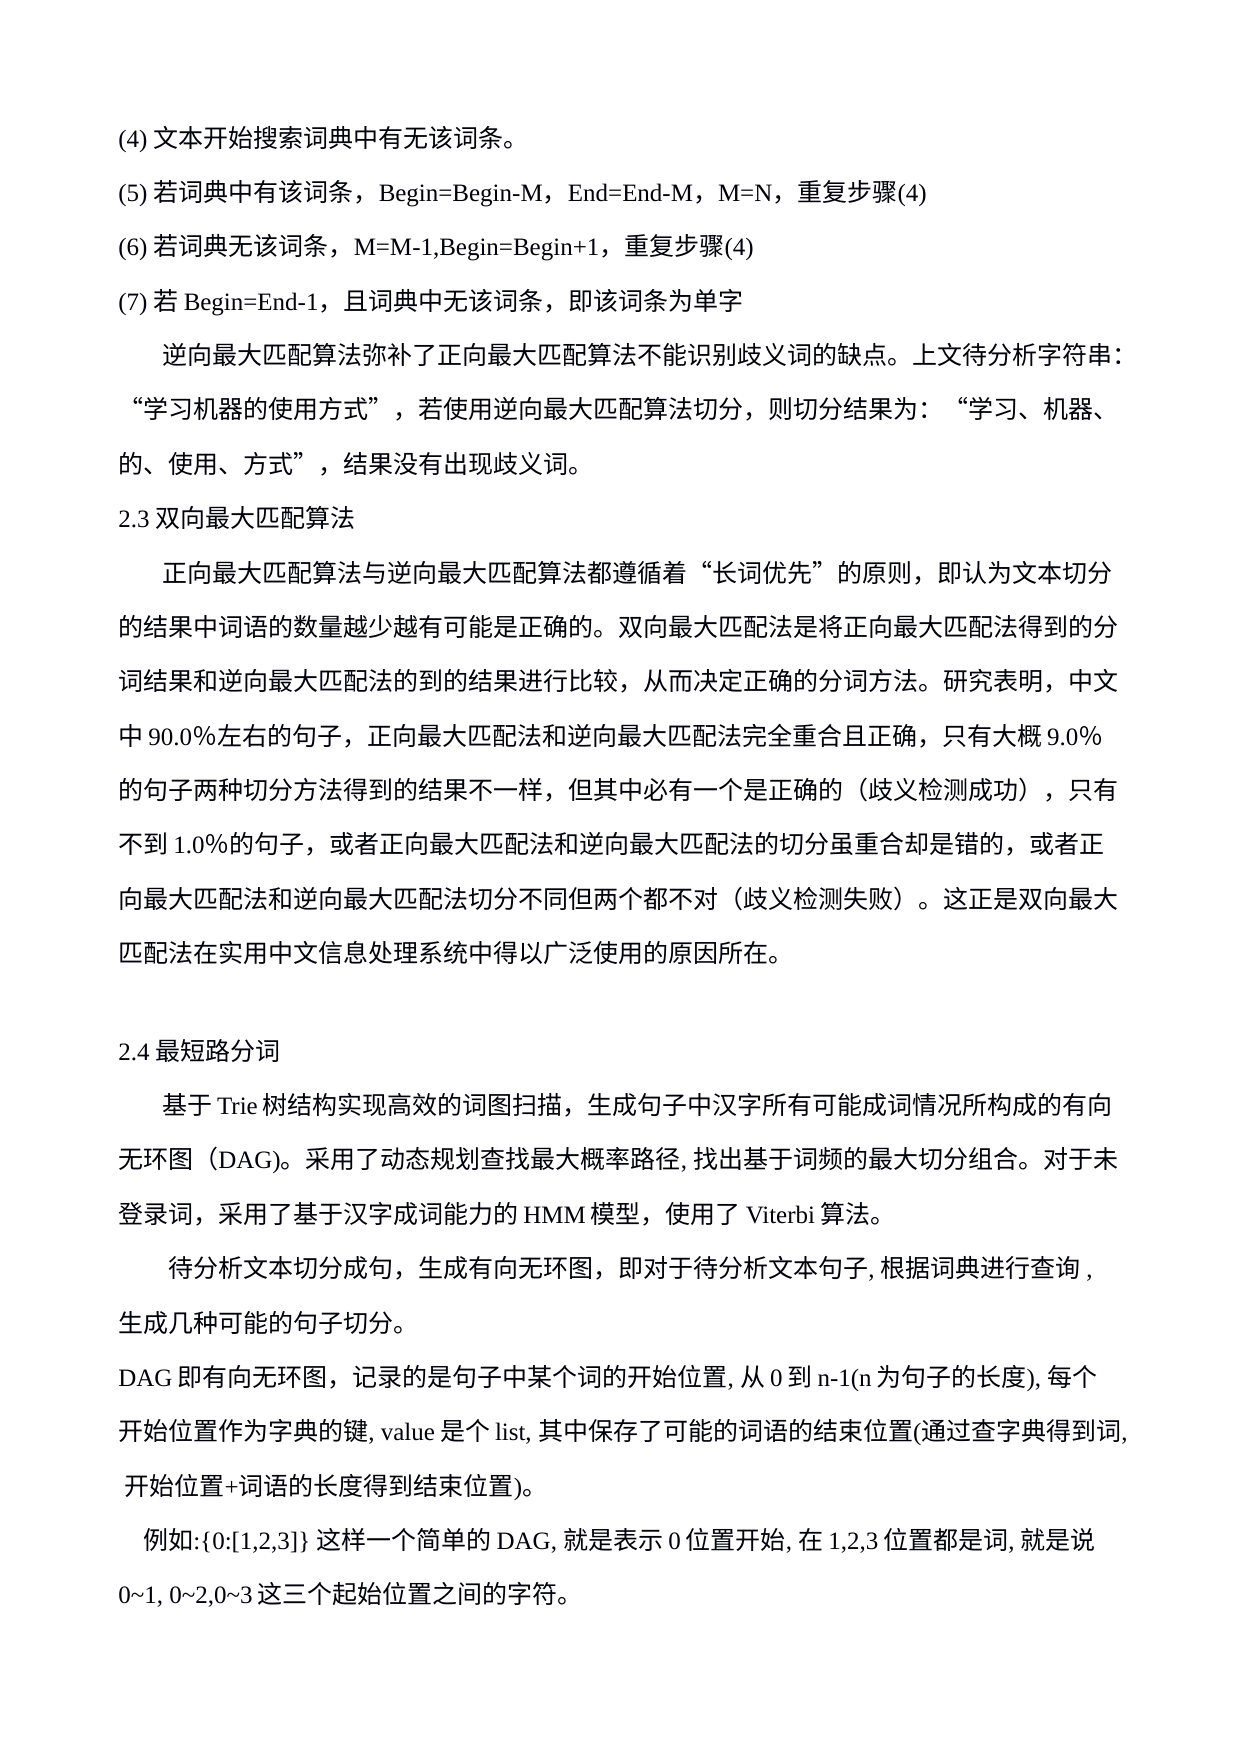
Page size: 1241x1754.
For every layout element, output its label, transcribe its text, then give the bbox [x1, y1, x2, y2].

text 待分析文本切分成句，生成有向无环图，即对于待分析文本句子, 根据词典进行查询 , 生成几种可能的句子切分。 [118, 1249, 1122, 1339]
text (5) 若词典中有该词条，Begin=Begin-M，End=End-M，M=N，重复步骤(4) [118, 172, 1122, 209]
text DAG即有向无环图，记录的是句子中某个词的开始位置, 从0到n-1(n为句子的长度), 每个开始位置作为字典的键, value是个list, 其中保存了可能的词语的结束位置(通过查字典得到词, 开始位置+词语的长度得到结束位置)。 [118, 1357, 1122, 1502]
text 例如:{0:[1,2,3]} 这样一个简单的DAG, 就是表示0位置开始, 在1,2,3位置都是词, 就是说0~1, 0~2,0~3这三个起始位置之间的字符。 [118, 1521, 1122, 1611]
text (4) 文本开始搜索词典中有无该词条。 [118, 118, 1122, 154]
text (7) 若Begin=End-1，且词典中无该词条，即该词条为单字 [118, 281, 1122, 317]
text 2.4 最短路分词 [118, 1031, 1122, 1067]
text 正向最大匹配算法与逆向最大匹配算法都遵循着“长词优先”的原则，即认为文本切分的结果中词语的数量越少越有可能是正确的。双向最大匹配法是将正向最大匹配法得到的分词结果和逆向最大匹配法的到的结果进行比较，从而决定正确的分词方法。研究表明，中文中90.0％左右的句子，正向最大匹配法和逆向最大匹配法完全重合且正确，只有大概9.0％的句子两种切分方法得到的结果不一样，但其中必有一个是正确的（歧义检测成功），只有不到1.0％的句子，或者正向最大匹配法和逆向最大匹配法的切分虽重合却是错的，或者正向最大匹配法和逆向最大匹配法切分不同但两个都不对（歧义检测失败）。这正是双向最大匹配法在实用中文信息处理系统中得以广泛使用的原因所在。 [118, 553, 1122, 970]
text 逆向最大匹配算法弥补了正向最大匹配算法不能识别歧义词的缺点。上文待分析字符串：“学习机器的使用方式”，若使用逆向最大匹配算法切分，则切分结果为：“学习、机器、的、使用、方式”，结果没有出现歧义词。 [118, 336, 1122, 481]
text 基于Trie树结构实现高效的词图扫描，生成句子中汉字所有可能成词情况所构成的有向无环图（DAG)。采用了动态规划查找最大概率路径, 找出基于词频的最大切分组合。对于未登录词，采用了基于汉字成词能力的HMM模型，使用了Viterbi算法。 [118, 1086, 1122, 1231]
text 2.3 双向最大匹配算法 [118, 499, 1122, 535]
text (6) 若词典无该词条，M=M-1,Begin=Begin+1，重复步骤(4) [118, 227, 1122, 263]
